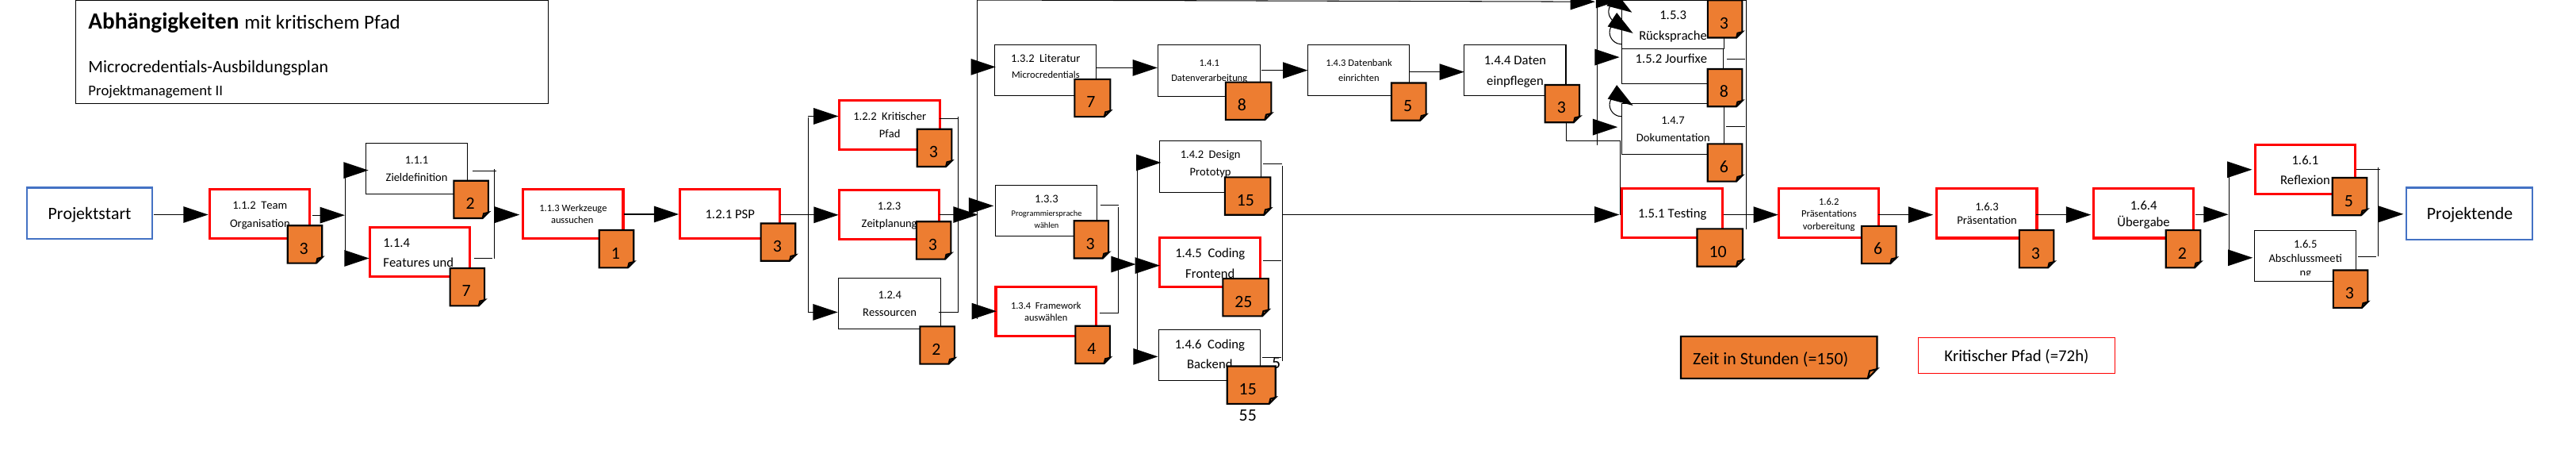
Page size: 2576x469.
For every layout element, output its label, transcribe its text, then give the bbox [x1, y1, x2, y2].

text 1.1.2 Team Organisation [223, 198, 297, 230]
text 1.4.6 Coding Backend [1171, 336, 1248, 375]
text 1.6.5 Abschlussmeeting [2267, 236, 2344, 275]
text 1.2.1 PSP [693, 206, 767, 222]
text 1.5.1 Testing [1635, 205, 1709, 221]
text 1.6.4 Übergabe [2107, 197, 2180, 229]
text 1.4.2 Design Prototyp [1172, 148, 1249, 179]
text 1.2.4 Ressourcen [851, 287, 928, 319]
text Projektstart [39, 203, 140, 224]
text 1.3.4 Framework auswählen [1009, 299, 1083, 324]
text 1.4.4 Daten einpflegen [1476, 52, 1553, 88]
text 1.1.3 Werkzeuge aussuchen [536, 202, 610, 226]
text 1.4.7 Dokumentation [1634, 113, 1712, 145]
text 1.2.3 Zeitplanung [852, 198, 926, 230]
text 1.6.3 Präsentation [1950, 199, 2023, 228]
text Abhängigkeiten mit kritischem Pfad [88, 6, 536, 35]
text Microcredentials-Ausbildungsplan Projektmanagement II [88, 56, 536, 98]
text 1.1.1 Zieldefinition [378, 153, 455, 185]
text 1.5.2 Jourfixe [1634, 50, 1711, 67]
text 1.4.3 Datenbank einrichten [1320, 56, 1397, 84]
text 1.3.3 Programmiersprache wählen [1008, 191, 1085, 229]
text 1.4.5 Coding Frontend [1173, 244, 1247, 280]
text 1.5.3 Rücksprache [1634, 6, 1712, 43]
text Projektende [2419, 203, 2520, 224]
text 1.2.2 Kritischer Pfad [852, 109, 927, 140]
text Kritischer Pfad (=72h) [1931, 345, 2103, 366]
text 1.6.1 Reflexion [2268, 152, 2342, 187]
text 1.3.2 Literatur Microcredentials [1007, 51, 1084, 80]
text 1.1.4 Features und Design [383, 234, 457, 270]
text 1.4.1 Datenverarbeitung [1170, 57, 1248, 84]
text 1.6.2 Präsentations vorbereitung [1792, 195, 1866, 231]
